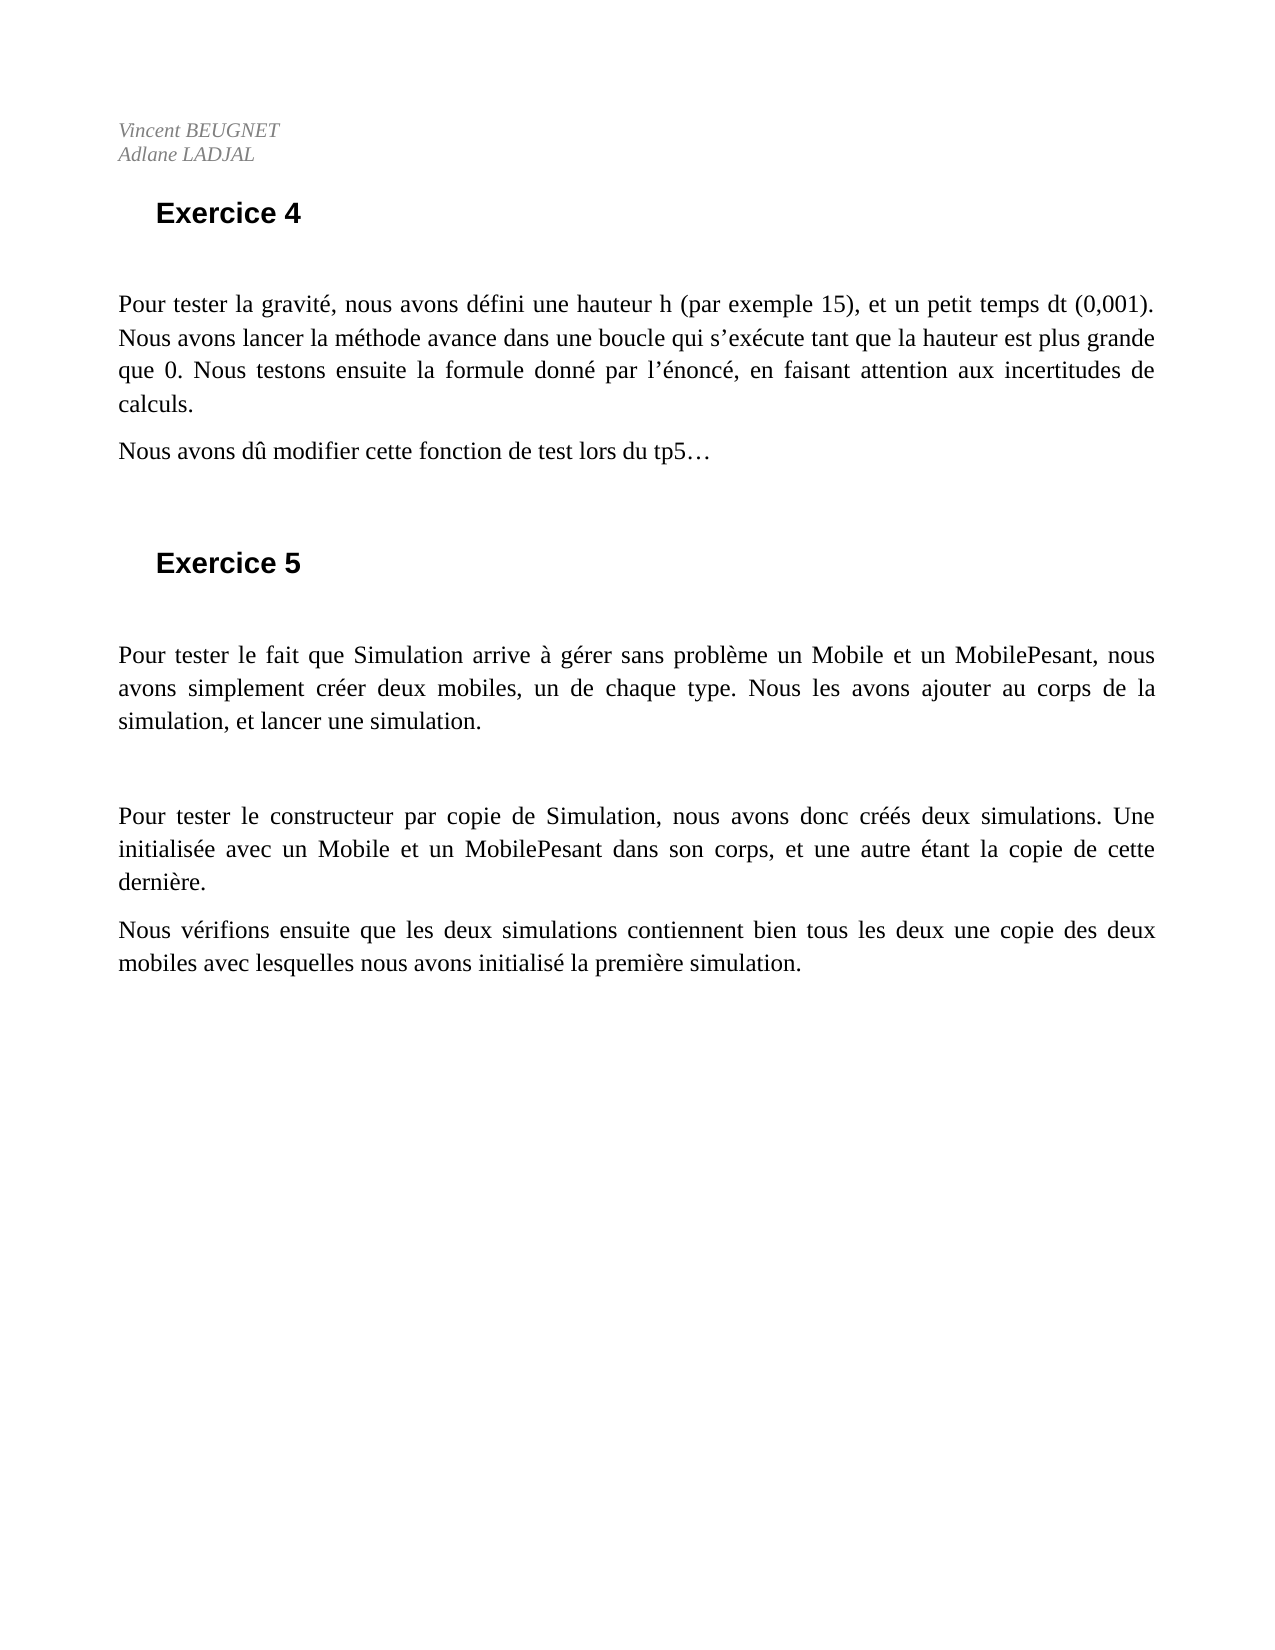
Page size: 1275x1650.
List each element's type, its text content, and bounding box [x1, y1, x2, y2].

text Pour tester la gravité, nous avons défini une hauteur h (par exemple 15), et un petit temps dt (0,001). Nous avons lancer la méthode avance dans une boucle qui s’exécute tant que la hauteur est plus grande que 0. Nous testons ensuite la formule donné par l’énoncé, en faisant attention aux incertitudes de calculs. [118, 289, 1157, 417]
text Nous vérifions ensuite que les deux simulations contiennent bien tous les deux une copie des deux mobiles avec lesquelles nous avons initialisé la première simulation. [118, 915, 1157, 977]
subtitle Exercice 5 [156, 546, 1157, 580]
subtitle Exercice 4 [156, 196, 1157, 229]
text Pour tester le fait que Simulation arrive à gérer sans problème un Mobile et un MobilePesant, nous avons simplement créer deux mobiles, un de chaque type. Nous les avons ajouter au corps de la simulation, et lancer une simulation. [118, 640, 1157, 735]
text Pour tester le constructeur par copie de Simulation, nous avons donc créés deux simulations. Une initialisée avec un Mobile et un MobilePesant dans son corps, et une autre étant la copie de cette dernière. [118, 801, 1157, 896]
text Nous avons dû modifier cette fonction de test lors du tp5… [118, 436, 1157, 465]
